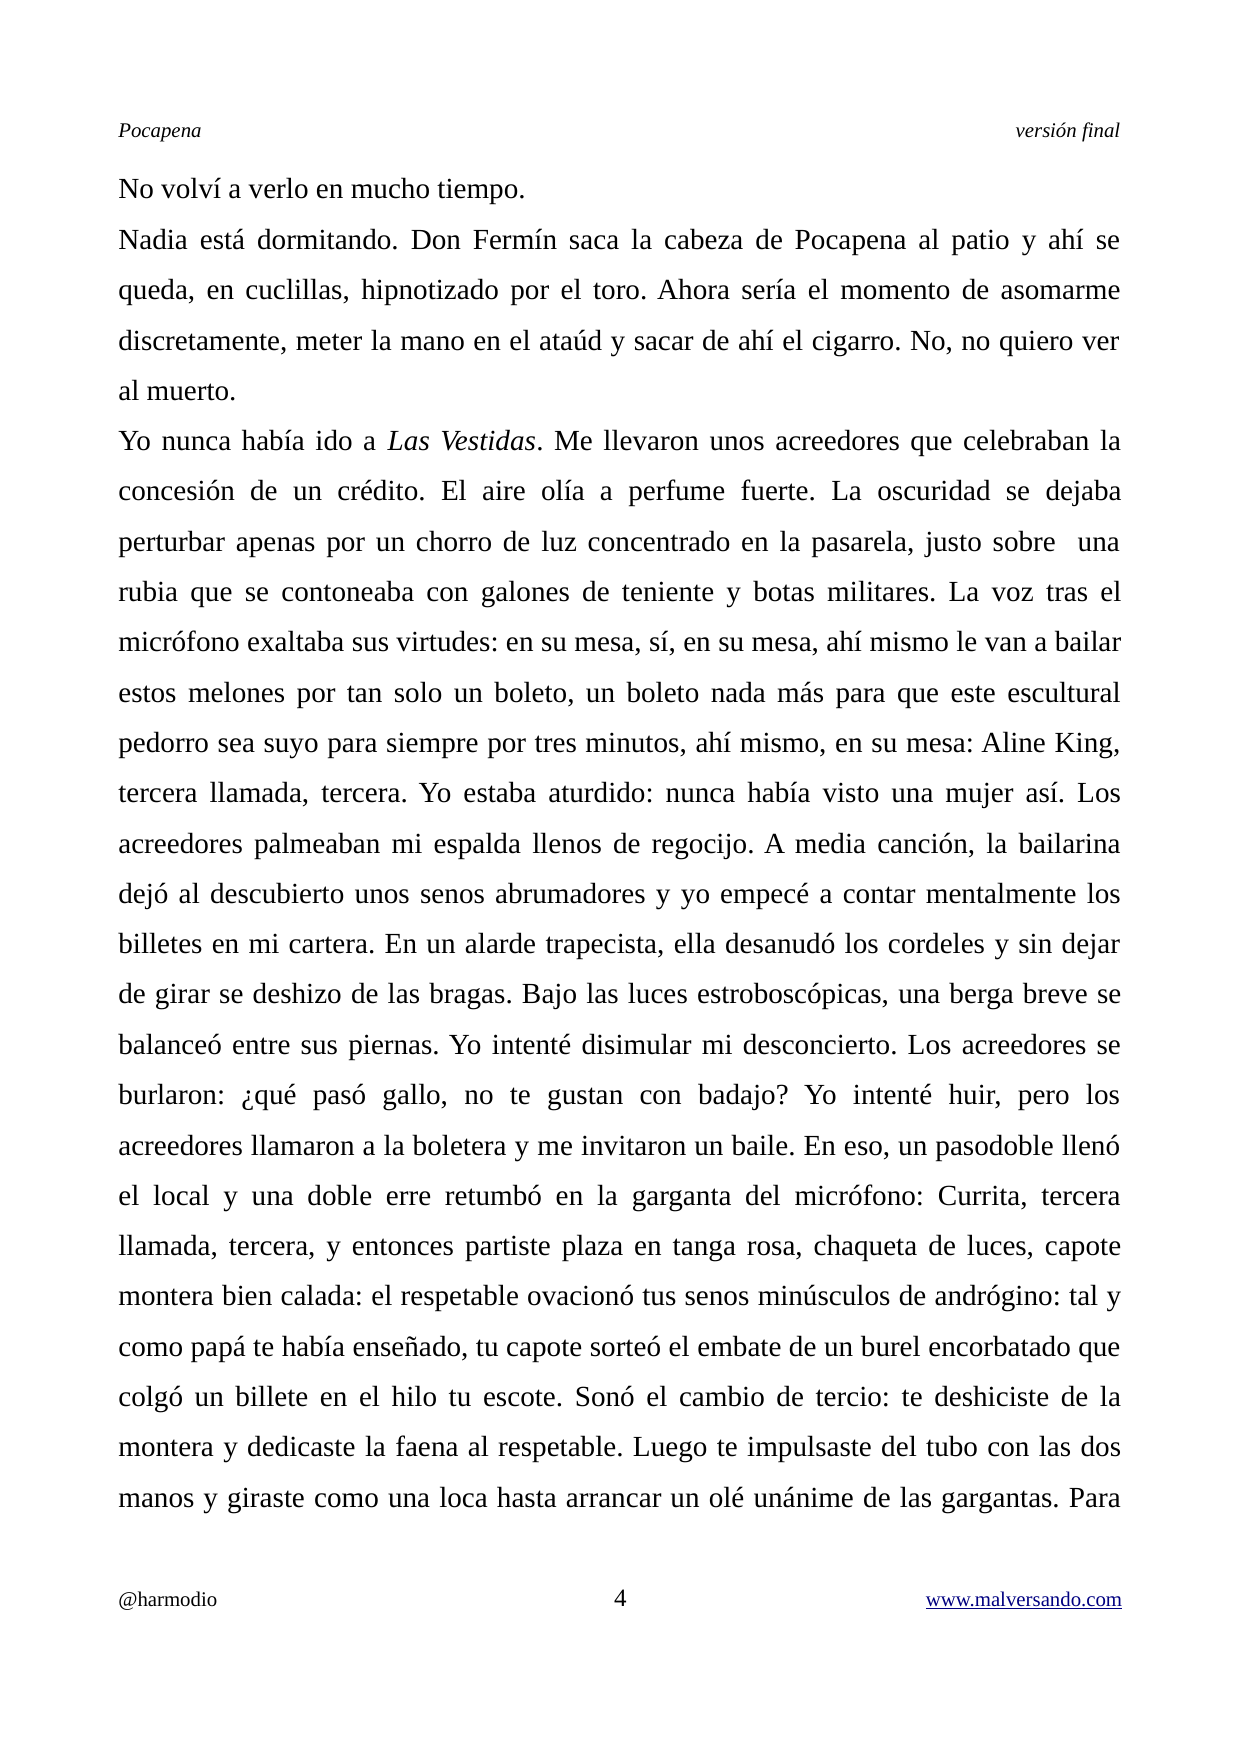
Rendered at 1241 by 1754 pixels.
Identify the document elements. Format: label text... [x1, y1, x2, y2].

text Yo nunca había ido a Las Vestidas. Me llevaron unos acreedores que celebraban la concesión de un crédito. El aire olía a perfume fuerte. La oscuridad se dejaba perturbar apenas por un chorro de luz concentrado en la pasarela, justo sobre una rubia que se contoneaba con galones de teniente y botas militares. La voz tras el micrófono exaltaba sus virtudes: en su mesa, sí, en su mesa, ahí mismo le van a bailar estos melones por tan solo un boleto, un boleto nada más para que este escultural pedorro sea suyo para siempre por tres minutos, ahí mismo, en su mesa: Aline King, tercera llamada, tercera. Yo estaba aturdido: nunca había visto una mujer así. Los acreedores palmeaban mi espalda llenos de regocijo. A media canción, la bailarina dejó al descubierto unos senos abrumadores y yo empecé a contar mentalmente los billetes en mi cartera. En un alarde trapecista, ella desanudó los cordeles y sin dejar de girar se deshizo de las bragas. Bajo las luces estroboscópicas, una berga breve se balanceó entre sus piernas. Yo intenté disimular mi desconcierto. Los acreedores se burlaron: ¿qué pasó gallo, no te gustan con badajo? Yo intenté huir, pero los acreedores llamaron a la boletera y me invitaron un baile. En eso, un pasodoble llenó el local y una doble erre retumbó en la garganta del micrófono: Currita, tercera llamada, tercera, y entonces partiste plaza en tanga rosa, chaqueta de luces, capote montera bien calada: el respetable ovacionó tus senos minúsculos de andrógino: tal y como papá te había enseñado, tu capote sorteó el embate de un burel encorbatado que colgó un billete en el hilo tu escote. Sonó el cambio de tercio: te deshiciste de la montera y dedicaste la faena al respetable. Luego te impulsaste del tubo con las dos manos y giraste como una loca hasta arrancar un olé unánime de las gargantas. Para [118, 423, 1122, 1513]
text No volví a verlo en mucho tiempo. [118, 172, 1122, 205]
text Nadia está dormitando. Don Fermín saca la cabeza de Pocapena al patio y ahí se queda, en cuclillas, hipnotizado por el toro. Ahora sería el momento de asomarme discretamente, meter la mano en el ataúd y sacar de ahí el cigarro. No, no quiero ver al muerto. [118, 222, 1122, 406]
